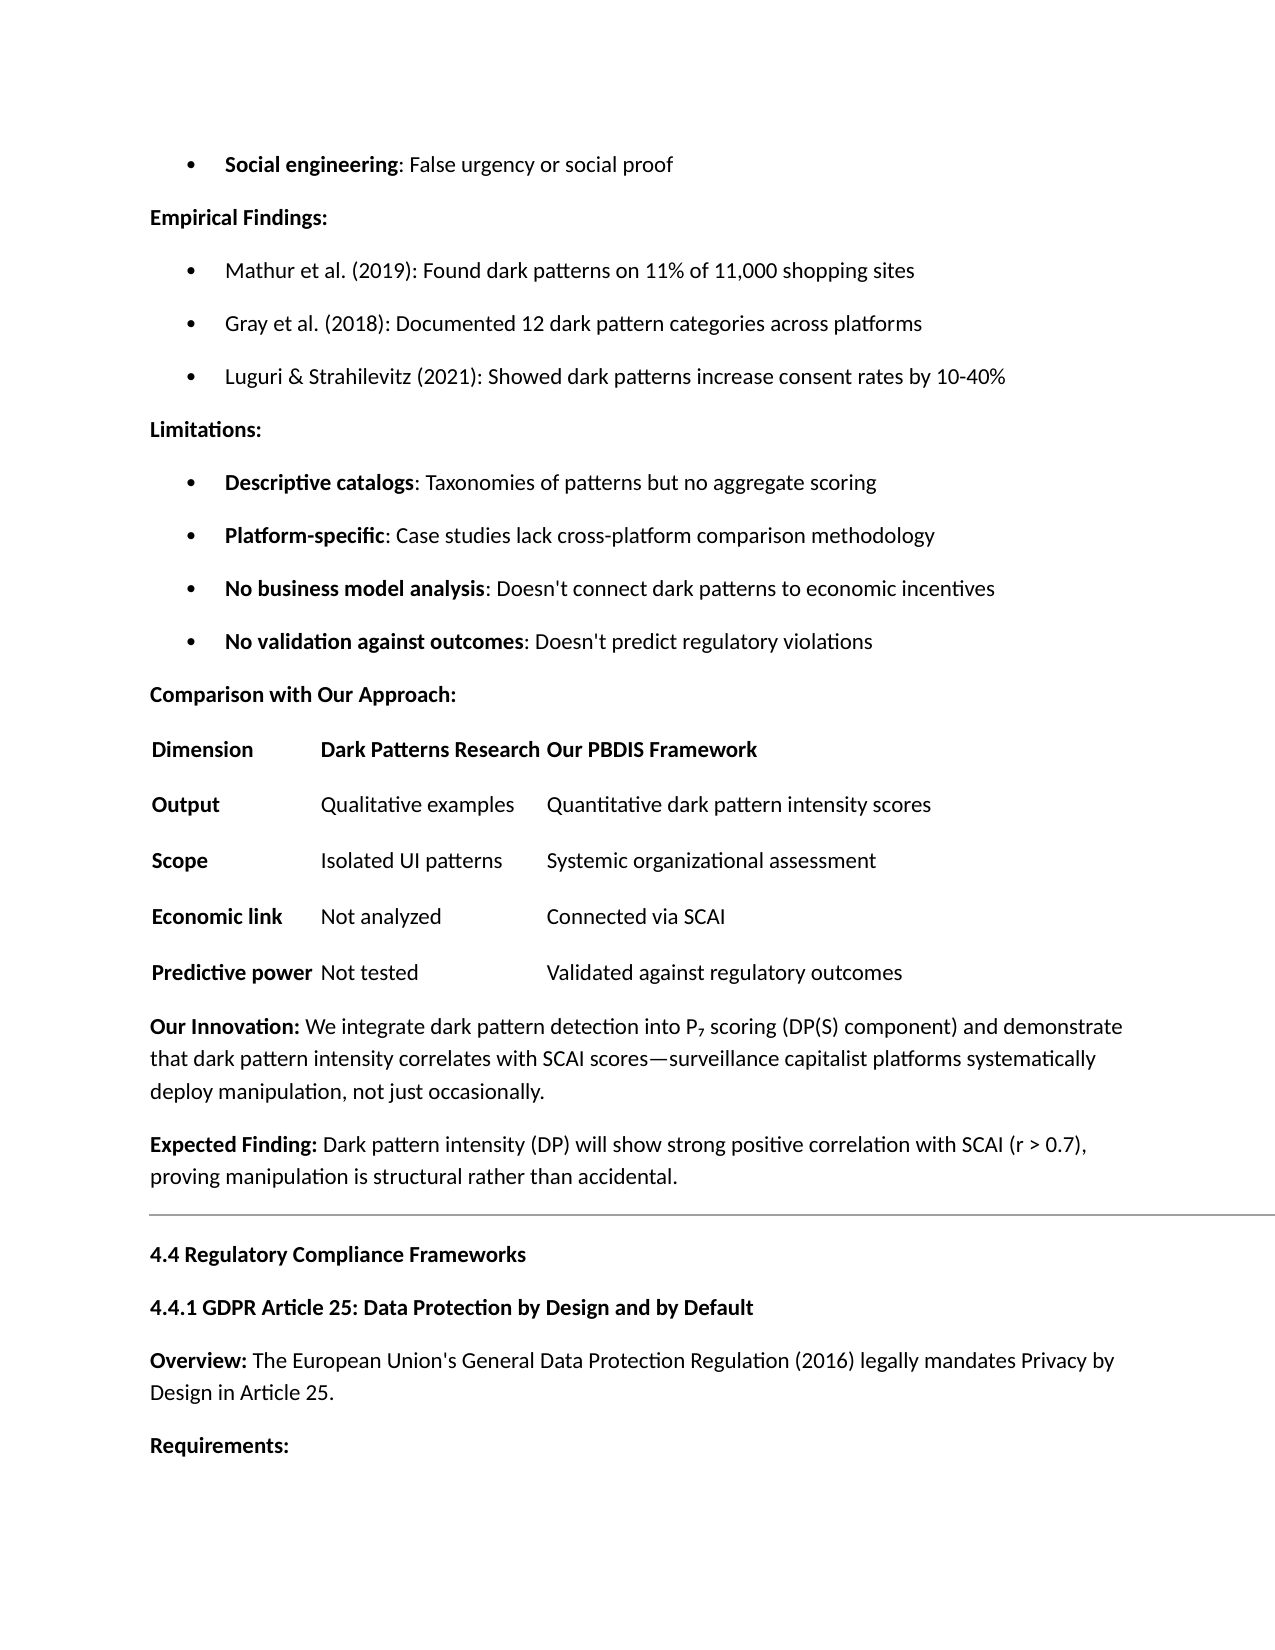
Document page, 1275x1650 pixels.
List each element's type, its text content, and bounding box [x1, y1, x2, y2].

text Empirical Findings: [150, 203, 1125, 231]
text 4.4 Regulatory Compliance Frameworks [150, 1240, 1125, 1268]
text Expected Finding: Dark pattern intensity (DP) will show strong positive correlation with SCAI (r > 0.7), proving manipulation is structural rather than accidental. [150, 1130, 1125, 1190]
text Overview: The European Union's General Data Protection Regulation (2016) legally mandates Privacy by Design in Article 25. [150, 1346, 1125, 1407]
table_cell Predictive power [150, 957, 319, 1012]
table_cell Qualitative examples [319, 789, 545, 845]
list Social engineering: False urgency or social proof [187, 150, 1125, 178]
table_header Dimension [150, 733, 319, 789]
table_cell Not analyzed [319, 901, 545, 957]
list Mathur et al. (2019): Found dark patterns on 11% of 11,000 shopping sites [187, 256, 1125, 284]
table_cell Quantitative dark pattern intensity scores [545, 789, 938, 845]
table_cell Economic link [150, 901, 319, 957]
text 4.4.1 GDPR Article 25: Data Protection by Design and by Default [150, 1293, 1125, 1321]
text Requirements: [150, 1432, 1125, 1459]
table_cell Isolated UI patterns [319, 845, 545, 901]
table_cell Output [150, 789, 319, 845]
table_cell Connected via SCAI [545, 901, 938, 957]
table_cell Not tested [319, 957, 545, 1012]
table_cell Scope [150, 845, 319, 901]
list Platform-specific: Case studies lack cross-platform comparison methodology [187, 521, 1125, 549]
list Luguri & Strahilevitz (2021): Showed dark patterns increase consent rates by 10-40% [187, 362, 1125, 390]
list No business model analysis: Doesn't connect dark patterns to economic incentives [187, 574, 1125, 602]
table_cell Validated against regulatory outcomes [545, 957, 938, 1012]
text Limitations: [150, 415, 1125, 443]
text Comparison with Our Approach: [150, 680, 1125, 708]
table_header Our PBDIS Framework [545, 733, 938, 789]
text Our Innovation: We integrate dark pattern detection into P₇ scoring (DP(S) component) and demonstrate that dark pattern intensity correlates with SCAI scores—surveillance capitalist platforms systematically deploy manipulation, not just occasionally. [150, 1012, 1125, 1105]
list Gray et al. (2018): Documented 12 dark pattern categories across platforms [187, 309, 1125, 337]
table_header Dark Patterns Research [319, 733, 545, 789]
list No validation against outcomes: Doesn't predict regulatory violations [187, 627, 1125, 655]
list Descriptive catalogs: Taxonomies of patterns but no aggregate scoring [187, 468, 1125, 496]
table_cell Systemic organizational assessment [545, 845, 938, 901]
